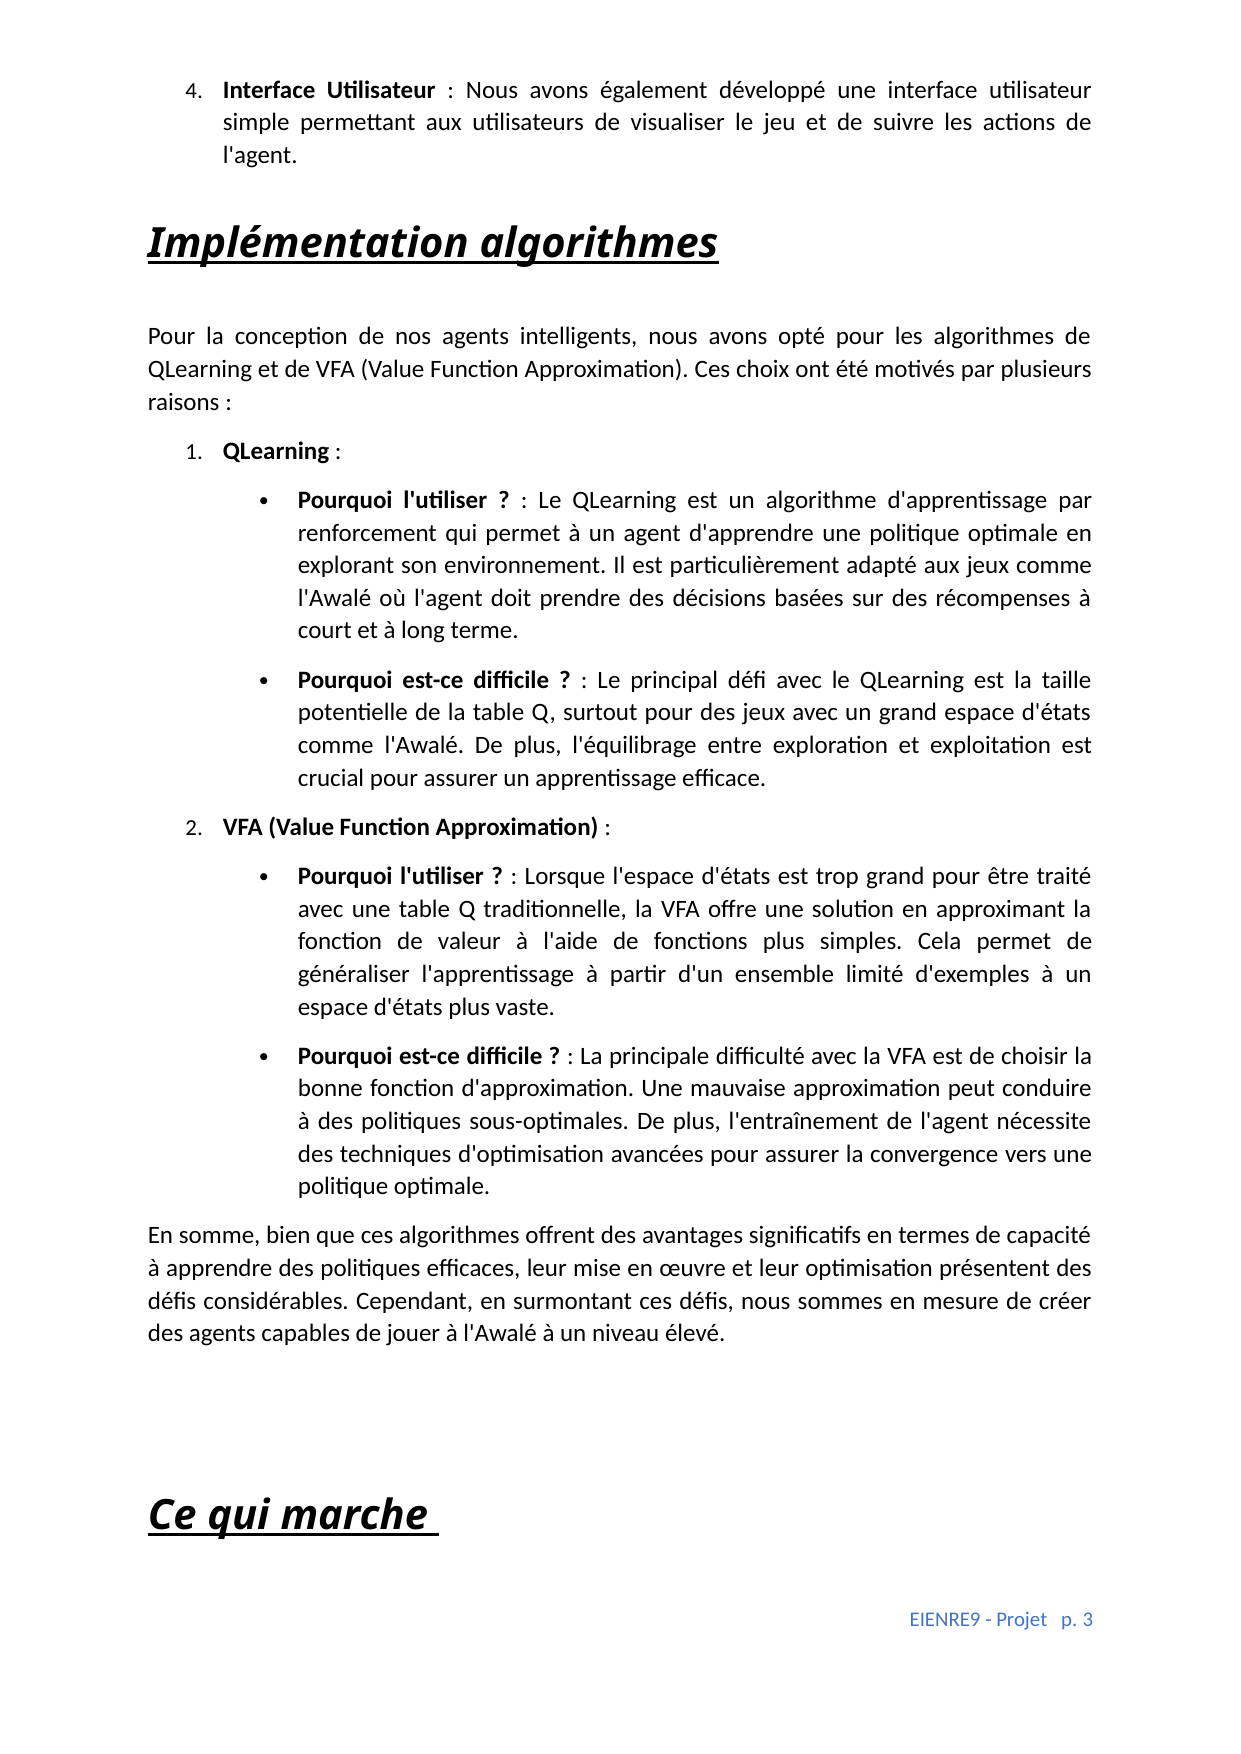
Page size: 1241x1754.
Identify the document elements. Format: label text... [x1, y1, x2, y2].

list Pourquoi est-ce difficile ? : Le principal défi avec le QLearning est la taille potentielle de la table Q, surtout pour des jeux avec un grand espace d'états comme l'Awalé. De plus, l'équilibrage entre exploration et exploitation est crucial pour assurer un apprentissage efficace. [260, 664, 1093, 792]
text Pour la conception de nos agents intelligents, nous avons opté pour les algorithmes de QLearning et de VFA (Value Function Approximation). Ces choix ont été motivés par plusieurs raisons : [148, 321, 1093, 416]
list Pourquoi l'utiliser ? : Lorsque l'espace d'états est trop grand pour être traité avec une table Q traditionnelle, la VFA offre une solution en approximant la fonction de valeur à l'aide de fonctions plus simples. Cela permet de généraliser l'apprentissage à partir d'un ensemble limité d'exemples à un espace d'états plus vaste. [260, 860, 1093, 1021]
subtitle Ce qui marche [148, 1485, 1093, 1542]
subtitle Implémentation algorithmes [148, 213, 1093, 270]
text En somme, bien que ces algorithmes offrent des avantages significatifs en termes de capacité à apprendre des politiques efficaces, leur mise en œuvre et leur optimisation présentent des défis considérables. Cependant, en surmontant ces défis, nous sommes en mesure de créer des agents capables de jouer à l'Awalé à un niveau élevé. [148, 1220, 1093, 1348]
list Interface Utilisateur : Nous avons également développé une interface utilisateur simple permettant aux utilisateurs de visualiser le jeu et de suivre les actions de l'agent. [185, 74, 1093, 169]
list Pourquoi est-ce difficile ? : La principale difficulté avec la VFA est de choisir la bonne fonction d'approximation. Une mauvaise approximation peut conduire à des politiques sous-optimales. De plus, l'entraînement de l'agent nécessite des techniques d'optimisation avancées pour assurer la convergence vers une politique optimale. [260, 1040, 1093, 1201]
list Pourquoi l'utiliser ? : Le QLearning est un algorithme d'apprentissage par renforcement qui permet à un agent d'apprendre une politique optimale en explorant son environnement. Il est particulièrement adapté aux jeux comme l'Awalé où l'agent doit prendre des décisions basées sur des récompenses à court et à long terme. [260, 484, 1093, 645]
list QLearning : [185, 435, 1093, 466]
list VFA (Value Function Approximation) : [185, 811, 1093, 842]
